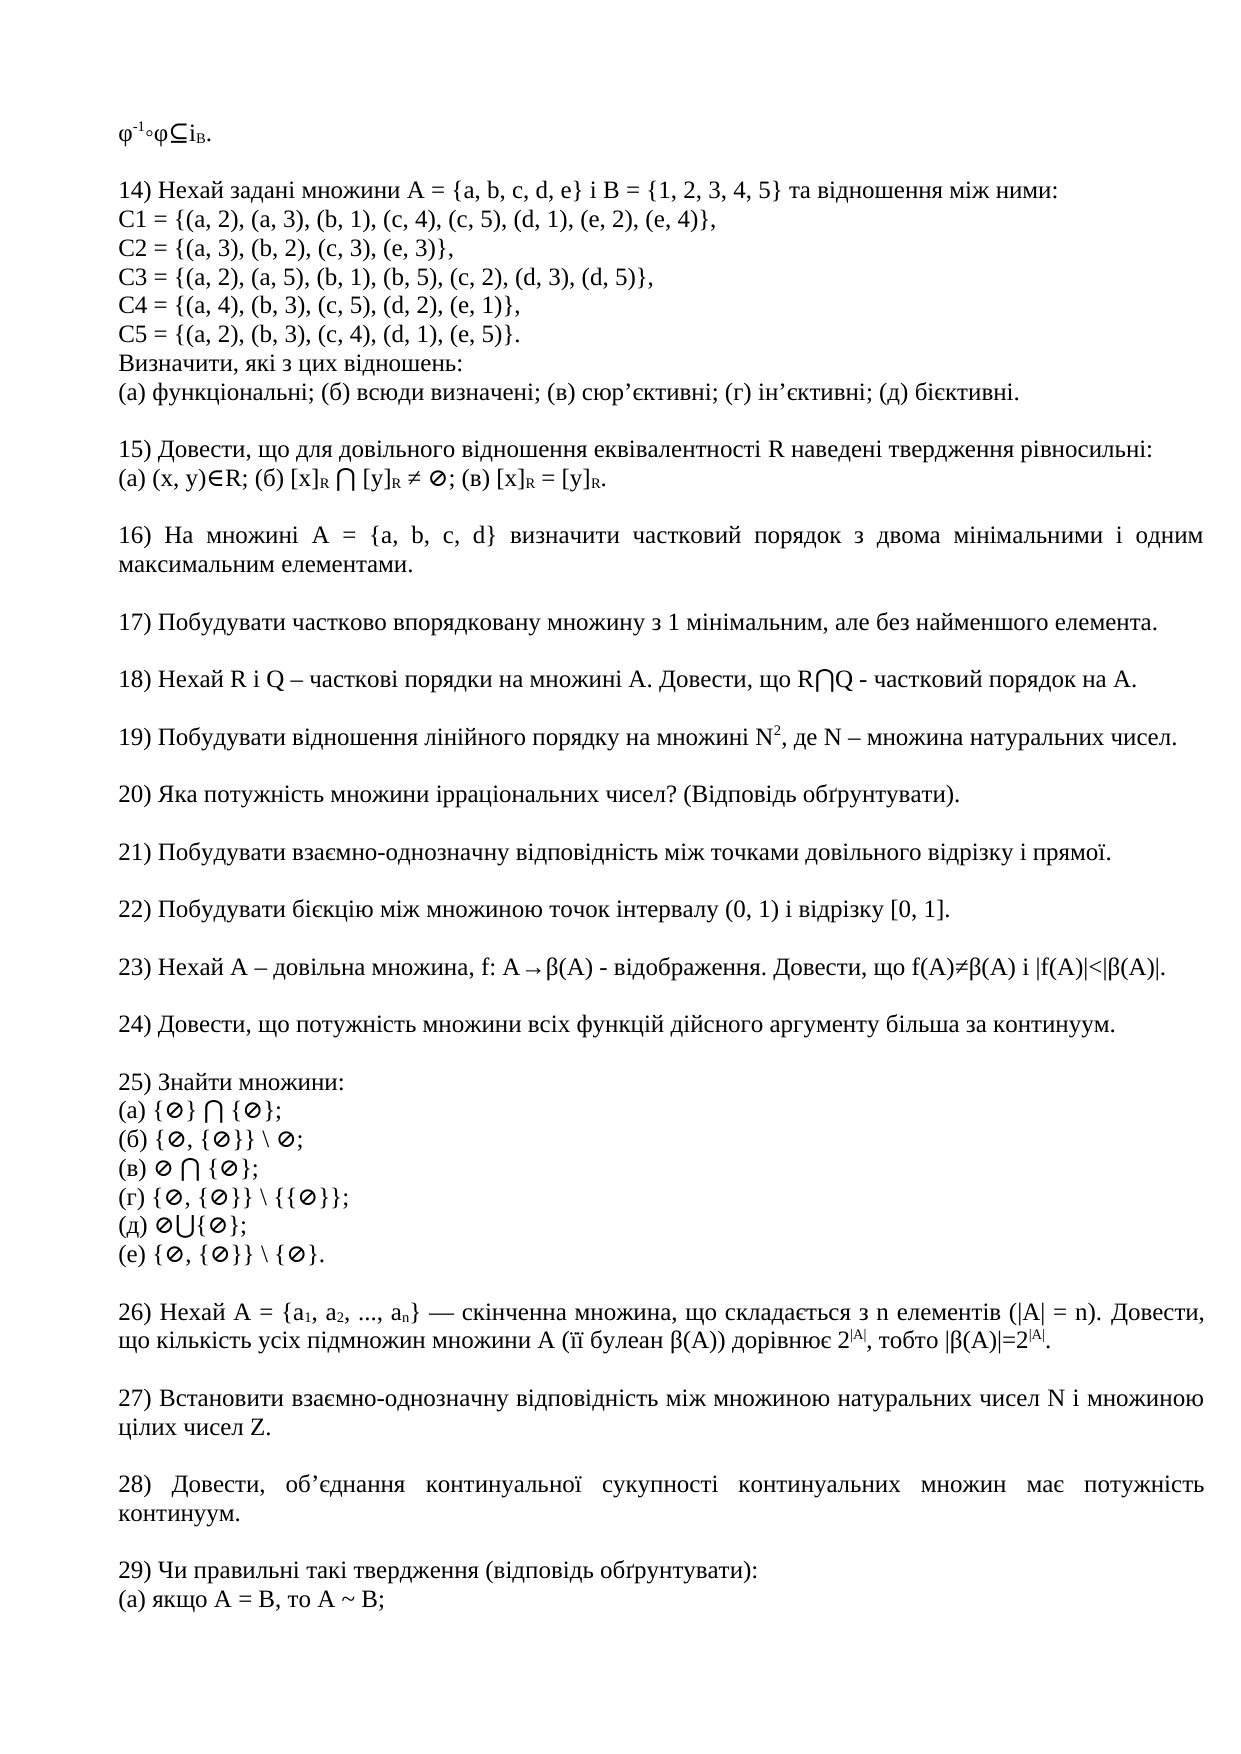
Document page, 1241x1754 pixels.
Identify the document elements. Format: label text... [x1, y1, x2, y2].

text C4 = {(a, 4), (b, 3), (c, 5), (d, 2), (e, 1)}, [118, 291, 1205, 319]
text 18) Нехай R і Q – часткові порядки на множині А. Довести, що R⋂Q - частковий порядок на А. [118, 664, 1205, 693]
text 16) На множині А = {a, b, c, d} визначити частковий порядок з двома мінімальними і одним максимальним елементами. [118, 521, 1205, 578]
text 21) Побудувати взаємно-однозначну відповідність між точками довільного відрізку i прямої. [118, 837, 1205, 866]
text (е) {⊘, {⊘}} \ {⊘}. [118, 1239, 1205, 1268]
text 29) Чи правильні такі твердження (відповідь обґрунтувати): [118, 1556, 1205, 1584]
text Визначити, які з цих відношень: [118, 348, 1205, 377]
text 22) Побудувати бієкцію між множиною точок інтервалу (0, 1) і відрізку [0, 1]. [118, 894, 1205, 923]
text (д) ⊘⋃{⊘}; [118, 1211, 1205, 1239]
text 28) Довести, об’єднання континуальної сукупності континуальних множин має потужність континуум. [118, 1469, 1205, 1527]
text C3 = {(a, 2), (a, 5), (b, 1), (b, 5), (c, 2), (d, 3), (d, 5)}, [118, 262, 1205, 291]
text 19) Побудувати відношення лінійного порядку на множині N2, де N – множина натуральних чисел. [118, 722, 1205, 751]
text 20) Яка потужність множини ірраціональних чисел? (Відповідь обґрунтувати). [118, 779, 1205, 808]
text 27) Встановити взаємно-однозначну відповідність між множиною натуральних чисел N і множиною цілих чисел Z. [118, 1383, 1205, 1441]
text (а) якщо А = В, то А ~ В; [118, 1584, 1205, 1613]
text (а) (х, у)∈R; (б) [x]R ⋂ [y]R ≠ ⊘; (в) [x]R = [y]R. [118, 463, 1205, 492]
text 14) Нехай задані множини A = {a, b, c, d, e} і B = {1, 2, 3, 4, 5} та відношення між ними: [118, 176, 1205, 204]
text (а) функціональні; (б) всюди визначені; (в) сюр’єктивні; (г) ін’єктивні; (д) бієктивні. [118, 377, 1205, 406]
text 15) Довести, що для довільного відношення еквівалентності R наведені твердження рівносильні: [118, 434, 1205, 463]
text (в) ⊘ ⋂ {⊘}; [118, 1153, 1205, 1182]
text φ-1◦φ⊆iB. [118, 118, 1205, 147]
text 17) Побудувати частково впорядковану множину з 1 мінімальним, але без найменшого елемента. [118, 607, 1205, 636]
text 24) Довести, що потужність множини всіх функцій дійсного аргументу більша за континуум. [118, 1009, 1205, 1038]
text (б) {⊘, {⊘}} \ ⊘; [118, 1124, 1205, 1153]
text C2 = {(a, 3), (b, 2), (c, 3), (e, 3)}, [118, 233, 1205, 262]
text (г) {⊘, {⊘}} \ {{⊘}}; [118, 1182, 1205, 1211]
text 25) Знайти множини: [118, 1067, 1205, 1096]
text 23) Нехай А – довільна множина, f: A→β(A) - відображення. Довести, що f(A)≠β(A) і |f(A)|<|β(A)|. [118, 952, 1205, 981]
text C5 = {(a, 2), (b, 3), (c, 4), (d, 1), (e, 5)}. [118, 319, 1205, 348]
text 26) Нехай А = {а1, а2, ..., аn} — скінченна множина, що складається з n елементів (|А| = n). Довести, що кількість усіх підмножин множини А (її булеан β(A)) дорівнює 2|А|, тобто |β(A)|=2|А|. [118, 1297, 1205, 1354]
text C1 = {(a, 2), (a, 3), (b, 1), (c, 4), (c, 5), (d, 1), (e, 2), (e, 4)}, [118, 204, 1205, 233]
text (а) {⊘} ⋂ {⊘}; [118, 1096, 1205, 1124]
